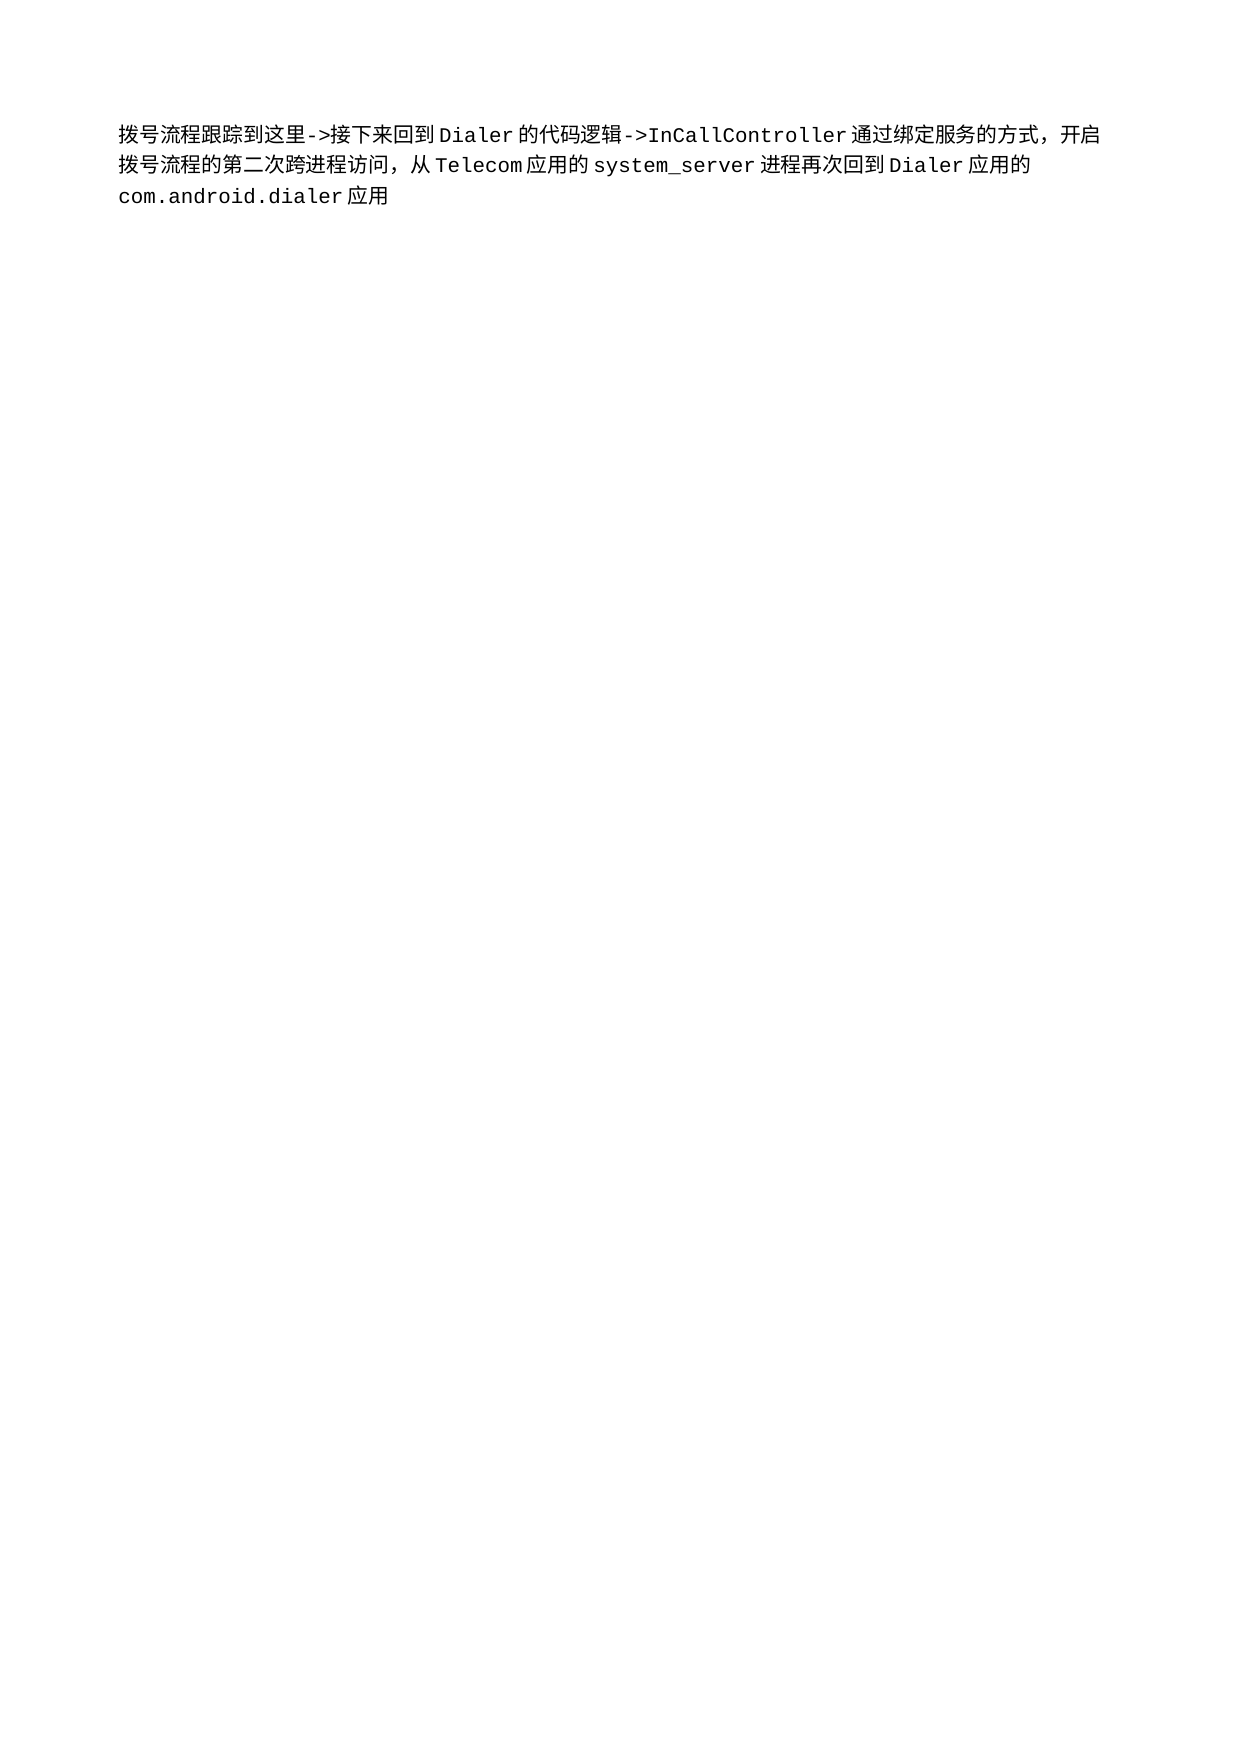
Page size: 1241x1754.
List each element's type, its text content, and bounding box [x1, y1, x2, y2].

text 拨号流程跟踪到这里->接下来回到Dialer的代码逻辑->InCallController通过绑定服务的方式，开启拨号流程的第二次跨进程访问，从Telecom应用的system_server进程再次回到Dialer应用的com.android.dialer应用 [118, 118, 1122, 209]
